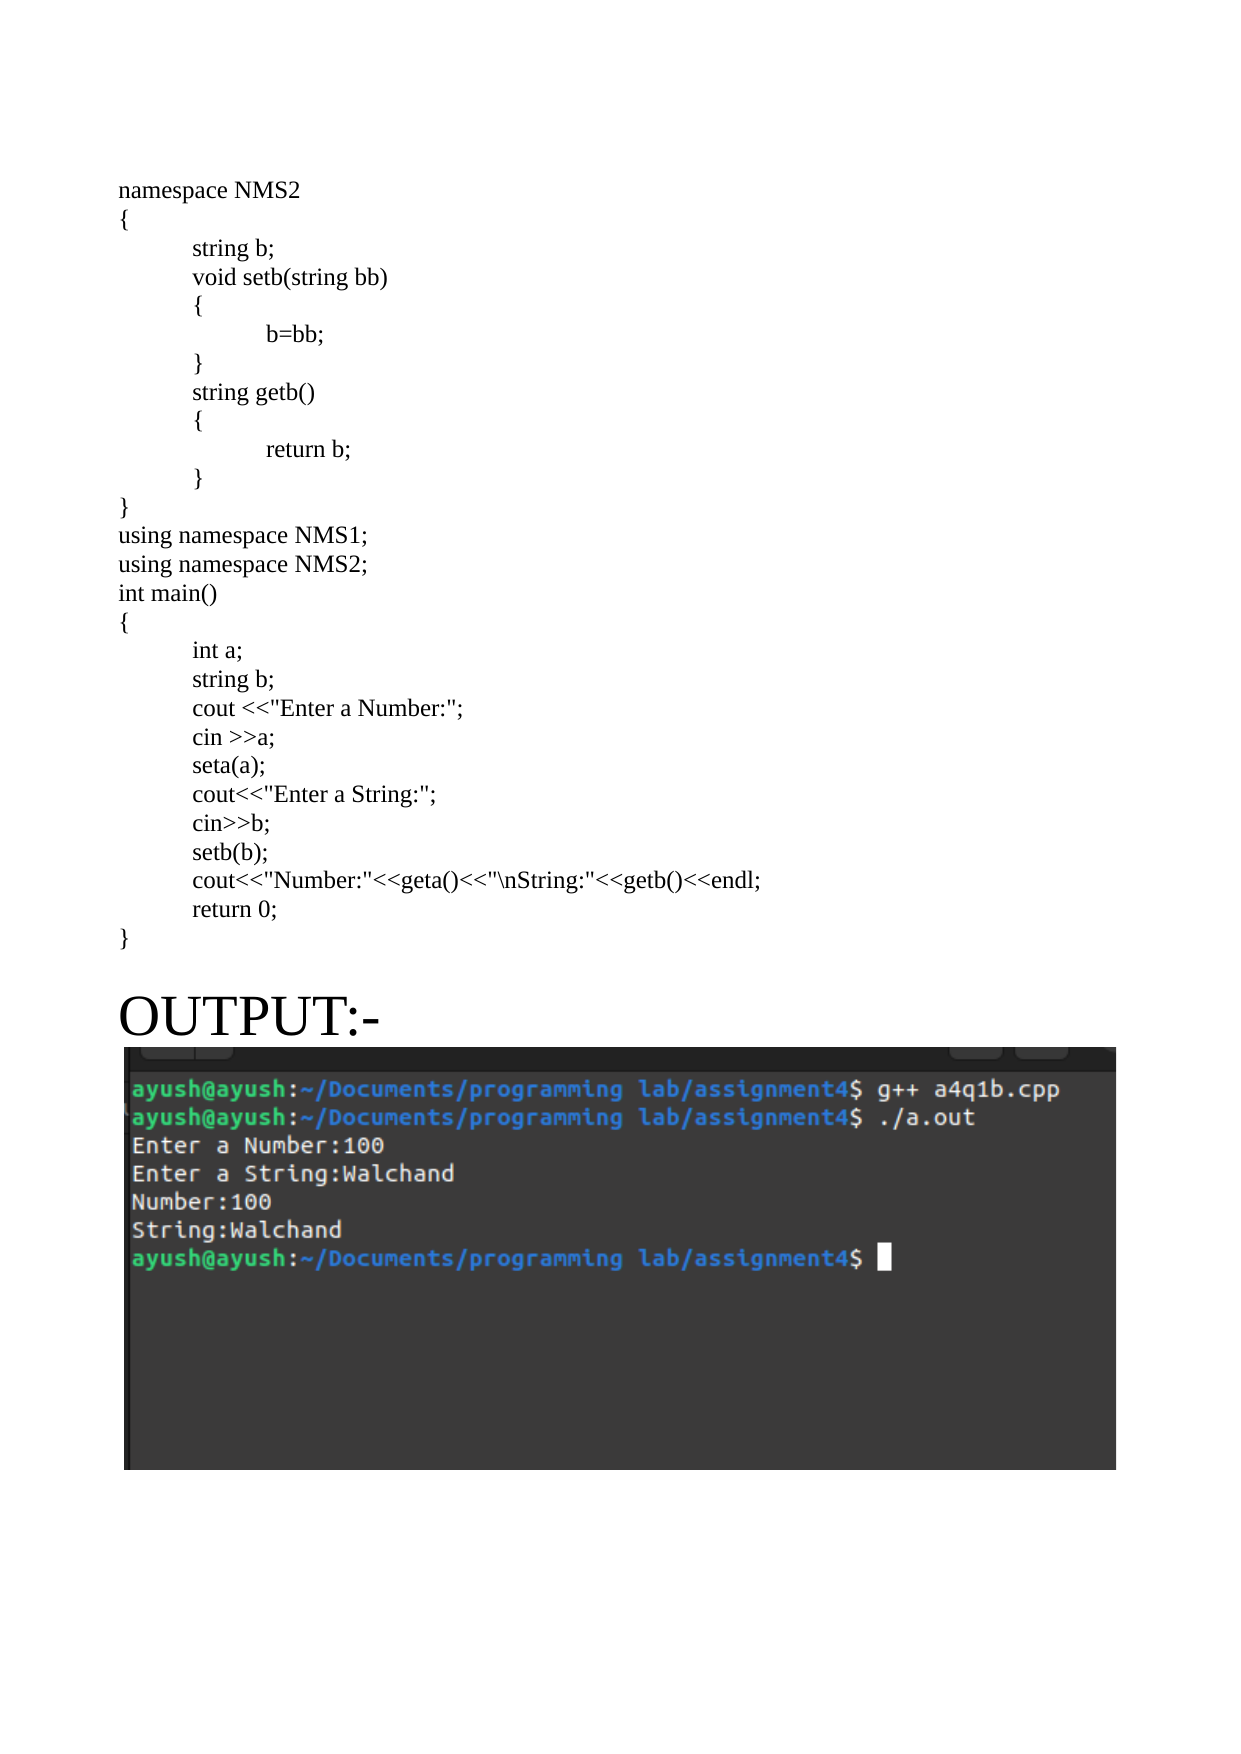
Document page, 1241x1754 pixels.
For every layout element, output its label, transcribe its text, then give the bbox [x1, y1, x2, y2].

text { [118, 406, 1122, 434]
text } [118, 463, 1122, 492]
text { [118, 607, 1122, 636]
text } [118, 923, 1122, 952]
text namespace NMS2 [118, 176, 1122, 204]
text b=bb; [118, 319, 1122, 348]
text using namespace NMS1; [118, 521, 1122, 549]
text string getb() [118, 377, 1122, 406]
text return 0; [118, 894, 1122, 923]
text return b; [118, 434, 1122, 463]
text } [118, 492, 1122, 521]
text } [118, 348, 1122, 377]
text { [118, 204, 1122, 233]
text void setb(string bb) [118, 262, 1122, 291]
text int main() [118, 578, 1122, 607]
text cin >>a; [118, 722, 1122, 751]
text string b; [118, 233, 1122, 262]
text { [118, 291, 1122, 319]
text cout<<"Enter a String:"; [118, 779, 1122, 808]
text using namespace NMS2; [118, 549, 1122, 578]
text setb(b); [118, 837, 1122, 866]
text cin>>b; [118, 808, 1122, 837]
text seta(a); [118, 751, 1122, 779]
text cout <<"Enter a Number:"; [118, 693, 1122, 722]
picture [124, 1047, 1117, 1470]
text string b; [118, 664, 1122, 693]
text cout<<"Number:"<<geta()<<"\nString:"<<getb()<<endl; [118, 866, 1122, 894]
text OUTPUT:- [118, 981, 1122, 1048]
text int a; [118, 636, 1122, 664]
